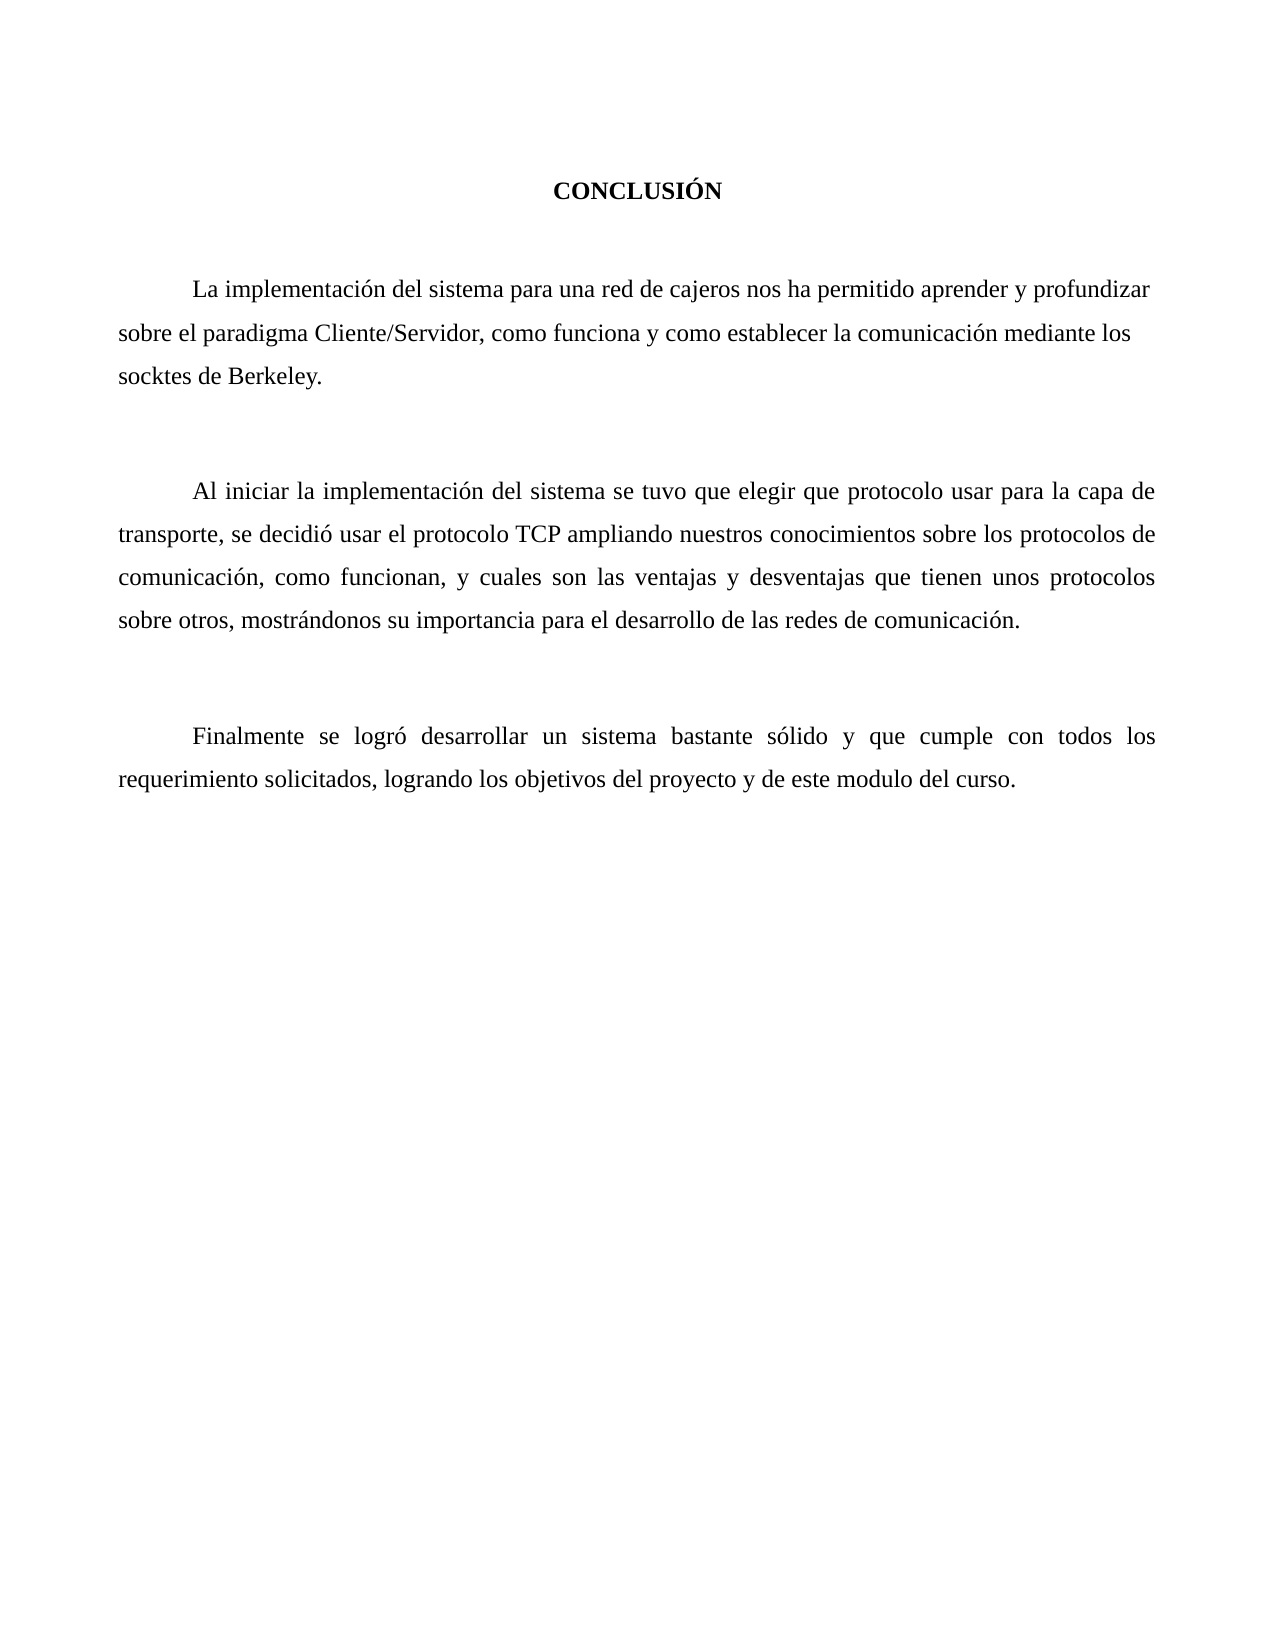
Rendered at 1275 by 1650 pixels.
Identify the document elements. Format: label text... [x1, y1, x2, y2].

text La implementación del sistema para una red de cajeros nos ha permitido aprender y profundizar sobre el paradigma Cliente/Servidor, como funciona y como establecer la comunicación mediante los socktes de Berkeley. [118, 274, 1157, 389]
text Al iniciar la implementación del sistema se tuvo que elegir que protocolo usar para la capa de transporte, se decidió usar el protocolo TCP ampliando nuestros conocimientos sobre los protocolos de comunicación, como funcionan, y cuales son las ventajas y desventajas que tienen unos protocolos sobre otros, mostrándonos su importancia para el desarrollo de las redes de comunicación. [118, 476, 1157, 634]
text CONCLUSIÓN [118, 176, 1157, 205]
text Finalmente se logró desarrollar un sistema bastante sólido y que cumple con todos los requerimiento solicitados, logrando los objetivos del proyecto y de este modulo del curso. [118, 721, 1157, 793]
